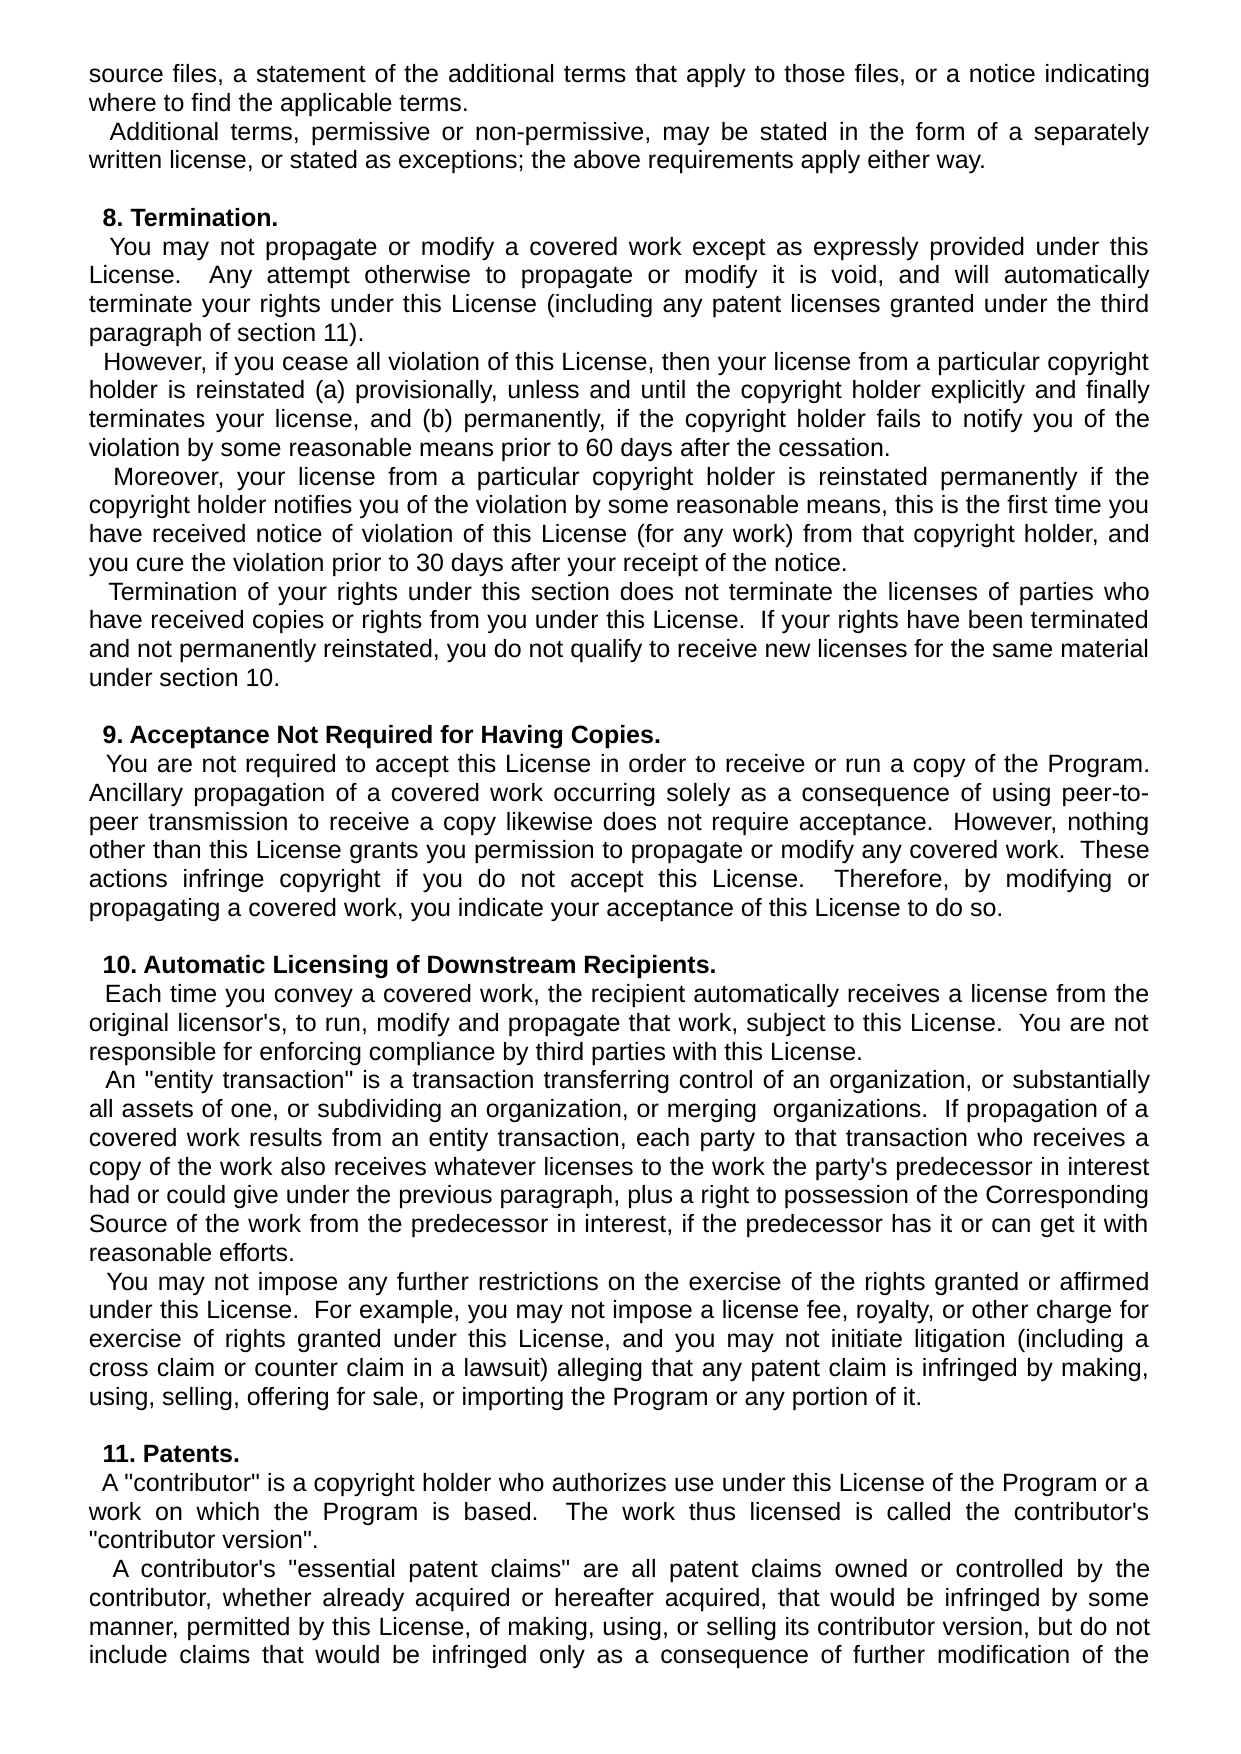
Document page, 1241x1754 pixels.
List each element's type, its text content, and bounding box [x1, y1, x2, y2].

text 8. Termination. [88, 203, 1152, 232]
text 10. Automatic Licensing of Downstream Recipients. [88, 950, 1152, 979]
text Additional terms, permissive or non-permissive, may be stated in the form of a separately written license, or stated as exceptions; the above requirements apply either way. [88, 117, 1152, 174]
text Moreover, your license from a particular copyright holder is reinstated permanently if the copyright holder notifies you of the violation by some reasonable means, this is the first time you have received notice of violation of this License (for any work) from that copyright holder, and you cure the violation prior to 30 days after your receipt of the notice. [88, 462, 1152, 577]
text A "contributor" is a copyright holder who authorizes use under this License of the Program or a work on which the Program is based. The work thus licensed is called the contributor's "contributor version". [88, 1468, 1152, 1554]
text You are not required to accept this License in order to receive or run a copy of the Program. Ancillary propagation of a covered work occurring solely as a consequence of using peer-to-peer transmission to receive a copy likewise does not require acceptance. However, nothing other than this License grants you permission to propagate or modify any covered work. These actions infringe copyright if you do not accept this License. Therefore, by modifying or propagating a covered work, you indicate your acceptance of this License to do so. [88, 749, 1152, 922]
text 9. Acceptance Not Required for Having Copies. [88, 720, 1152, 749]
text 11. Patents. [88, 1439, 1152, 1468]
text source files, a statement of the additional terms that apply to those files, or a notice indicating where to find the applicable terms. [88, 59, 1152, 117]
text However, if you cease all violation of this License, then your license from a particular copyright holder is reinstated (a) provisionally, unless and until the copyright holder explicitly and finally terminates your license, and (b) permanently, if the copyright holder fails to notify you of the violation by some reasonable means prior to 60 days after the cessation. [88, 347, 1152, 462]
text You may not impose any further restrictions on the exercise of the rights granted or affirmed under this License. For example, you may not impose a license fee, royalty, or other charge for exercise of rights granted under this License, and you may not initiate litigation (including a cross claim or counter claim in a lawsuit) alleging that any patent claim is infringed by making, using, selling, offering for sale, or importing the Program or any portion of it. [88, 1267, 1152, 1410]
text Termination of your rights under this section does not terminate the licenses of parties who have received copies or rights from you under this License. If your rights have been terminated and not permanently reinstated, you do not qualify to receive new licenses for the same material under section 10. [88, 577, 1152, 692]
text You may not propagate or modify a covered work except as expressly provided under this License. Any attempt otherwise to propagate or modify it is void, and will automatically terminate your rights under this License (including any patent licenses granted under the third paragraph of section 11). [88, 232, 1152, 347]
text Each time you convey a covered work, the recipient automatically receives a license from the original licensor's, to run, modify and propagate that work, subject to this License. You are not responsible for enforcing compliance by third parties with this License. [88, 979, 1152, 1065]
text A contributor's "essential patent claims" are all patent claims owned or controlled by the contributor, whether already acquired or hereafter acquired, that would be infringed by some manner, permitted by this License, of making, using, or selling its contributor version, but do not include claims that would be infringed only as a consequence of further modification of the [88, 1554, 1152, 1669]
text An "entity transaction" is a transaction transferring control of an organization, or substantially all assets of one, or subdividing an organization, or merging organizations. If propagation of a covered work results from an entity transaction, each party to that transaction who receives a copy of the work also receives whatever licenses to the work the party's predecessor in interest had or could give under the previous paragraph, plus a right to possession of the Corresponding Source of the work from the predecessor in interest, if the predecessor has it or can get it with reasonable efforts. [88, 1065, 1152, 1267]
